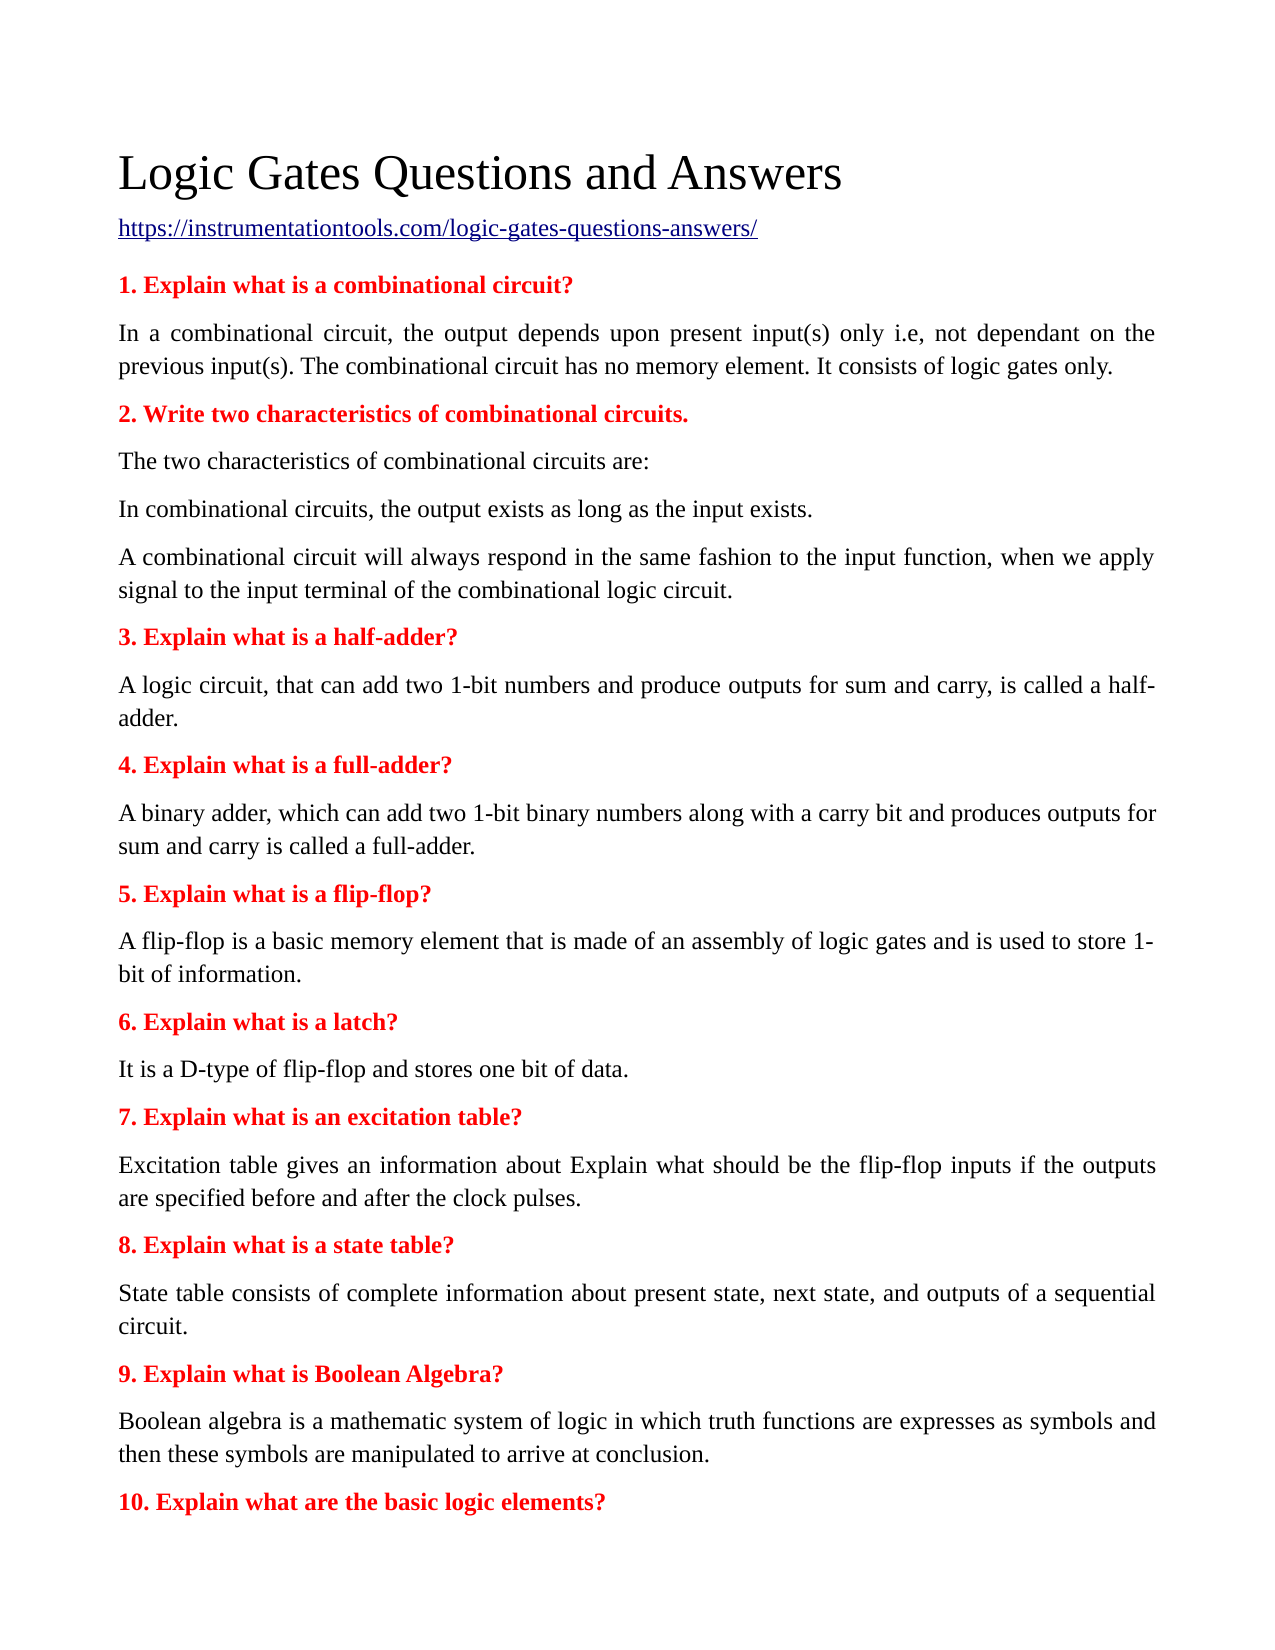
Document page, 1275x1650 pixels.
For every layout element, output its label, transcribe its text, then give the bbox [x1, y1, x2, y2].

text A binary adder, which can add two 1-bit binary numbers along with a carry bit and produces outputs for sum and carry is called a full-adder. [118, 798, 1157, 860]
text 5. Explain what is a flip-flop? [118, 879, 1157, 907]
subtitle Logic Gates Questions and Answers [118, 143, 1157, 201]
text Boolean algebra is a mathematic system of logic in which truth functions are expresses as symbols and then these symbols are manipulated to arrive at conclusion. [118, 1406, 1157, 1468]
text 10. Explain what are the basic logic elements? [118, 1487, 1157, 1516]
text In combinational circuits, the output exists as long as the input exists. [118, 494, 1157, 523]
text 2. Write two characteristics of combinational circuits. [118, 399, 1157, 428]
text State table consists of complete information about present state, next state, and outputs of a sequential circuit. [118, 1278, 1157, 1340]
text 1. Explain what is a combinational circuit? [118, 271, 1157, 299]
text It is a D-type of flip-flop and stores one bit of data. [118, 1054, 1157, 1083]
text In a combinational circuit, the output depends upon present input(s) only i.e, not dependant on the previous input(s). The combinational circuit has no memory element. It consists of logic gates only. [118, 318, 1157, 380]
text 3. Explain what is a half-adder? [118, 622, 1157, 651]
text 8. Explain what is a state table? [118, 1230, 1157, 1259]
text A combinational circuit will always respond in the same fashion to the input function, when we apply signal to the input terminal of the combinational logic circuit. [118, 542, 1157, 603]
text 4. Explain what is a full-adder? [118, 751, 1157, 779]
text A logic circuit, that can add two 1-bit numbers and produce outputs for sum and carry, is called a half-adder. [118, 670, 1157, 732]
text 9. Explain what is Boolean Algebra? [118, 1359, 1157, 1387]
text Excitation table gives an information about Explain what should be the flip-flop inputs if the outputs are specified before and after the clock pulses. [118, 1150, 1157, 1212]
text 6. Explain what is a latch? [118, 1007, 1157, 1036]
text A flip-flop is a basic memory element that is made of an assembly of logic gates and is used to store 1-bit of information. [118, 926, 1157, 988]
text https://instrumentationtools.com/logic-gates-questions-answers/ [118, 213, 1157, 242]
text 7. Explain what is an excitation table? [118, 1102, 1157, 1131]
text The two characteristics of combinational circuits are: [118, 446, 1157, 475]
